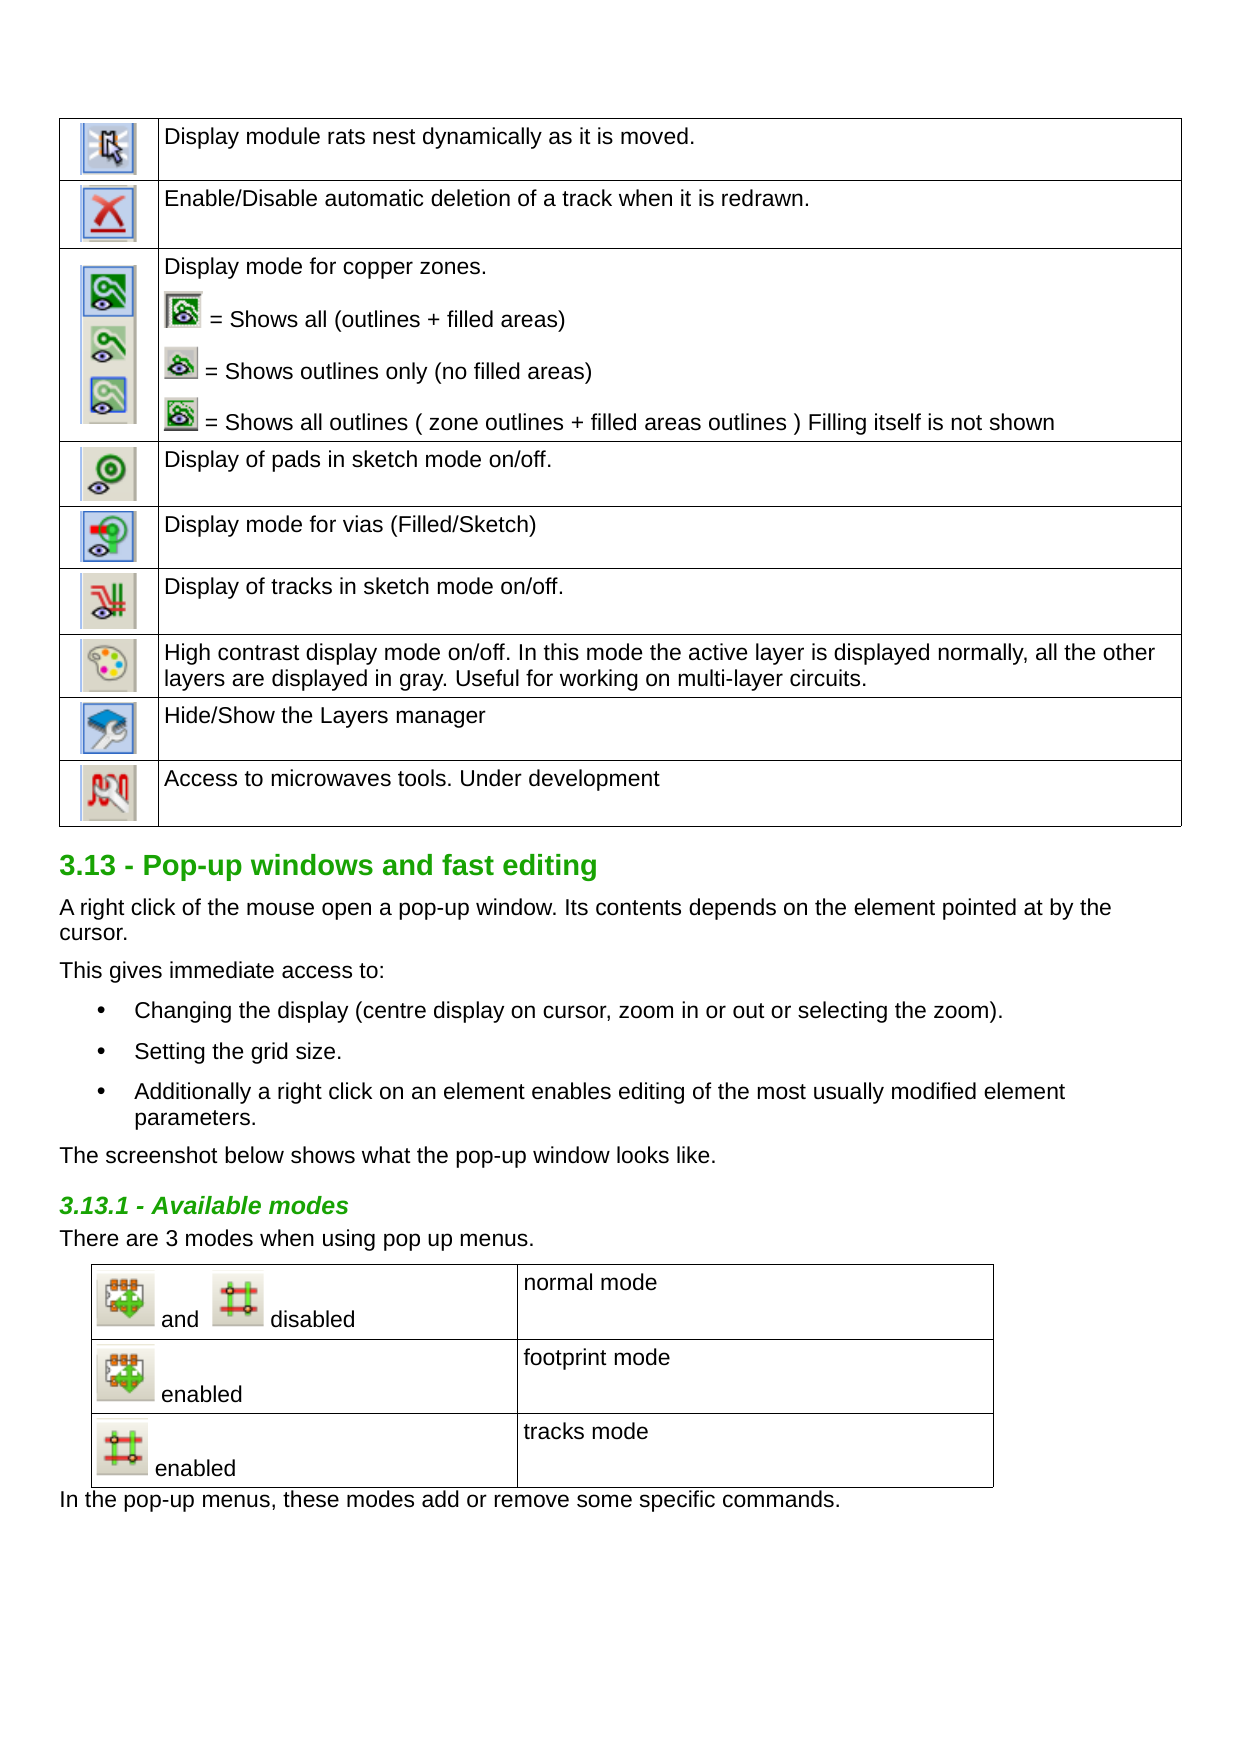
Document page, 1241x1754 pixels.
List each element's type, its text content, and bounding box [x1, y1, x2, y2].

list Changing the display (centre display on cursor, zoom in or out or selecting the zoom). [97, 996, 1181, 1024]
table_cell Display of pads in sketch mode on/off. [159, 442, 1181, 506]
table_header and disabled [92, 1265, 517, 1338]
table_cell enabled [92, 1340, 517, 1413]
table_cell [60, 181, 158, 248]
table_cell Display mode for copper zones. = Shows all (outlines + filled areas) = Shows outlines only (no filled areas) = Shows all outlines ( zone outlines + filled areas outlines ) Filling itself is not shown [159, 249, 1181, 441]
picture [96, 1270, 155, 1328]
table_cell footprint mode [518, 1340, 993, 1413]
list Additionally a right click on an element enables editing of the most usually modified element parameters. [97, 1077, 1181, 1131]
text This gives immediate access to: [59, 958, 1181, 983]
table_cell enabled [92, 1414, 517, 1487]
picture [96, 1344, 155, 1403]
table_cell [60, 119, 158, 180]
text The screenshot below shows what the pop-up window looks like. [59, 1143, 1181, 1169]
picture [80, 123, 137, 175]
subtitle Pop-up windows and fast editing [59, 849, 1181, 882]
table_cell Hide/Show the Layers manager [159, 698, 1181, 760]
table_cell [60, 698, 158, 760]
table_cell [60, 249, 158, 441]
picture [80, 511, 137, 562]
list Setting the grid size. [97, 1037, 1181, 1064]
table_cell Enable/Disable automatic deletion of a track when it is redrawn. [159, 181, 1181, 248]
table_cell [60, 635, 158, 697]
table_cell Display module rats nest dynamically as it is moved. [159, 119, 1181, 180]
picture [80, 265, 137, 424]
picture [80, 573, 137, 629]
text A right click of the mouse open a pop-up window. Its contents depends on the element pointed at by the cursor. [59, 894, 1181, 946]
table_cell Display of tracks in sketch mode on/off. [159, 569, 1181, 634]
table_cell Access to microwaves tools. Under development [159, 761, 1181, 826]
table_cell High contrast display mode on/off. In this mode the active layer is displayed normally, all the other layers are displayed in gray. Useful for working on multi-layer circuits. [159, 635, 1181, 697]
picture [96, 1418, 148, 1477]
table_header normal mode [518, 1265, 993, 1338]
picture [163, 344, 199, 379]
table_cell Display mode for vias (Filled/Sketch) [159, 507, 1181, 567]
picture [80, 765, 137, 821]
table_cell tracks mode [518, 1414, 993, 1487]
picture [212, 1270, 264, 1328]
table_cell [60, 761, 158, 826]
picture [80, 185, 137, 242]
picture [80, 702, 137, 754]
table_cell [60, 442, 158, 506]
table_cell [60, 507, 158, 567]
subtitle Available modes [59, 1192, 1181, 1220]
picture [80, 639, 137, 692]
picture [163, 396, 199, 431]
text In the pop-up menus, these modes add or remove some specific commands. [59, 1487, 1181, 1513]
picture [80, 447, 137, 501]
text There are 3 modes when using pop up menus. [59, 1226, 1181, 1252]
table_cell [60, 569, 158, 634]
picture [163, 291, 203, 328]
